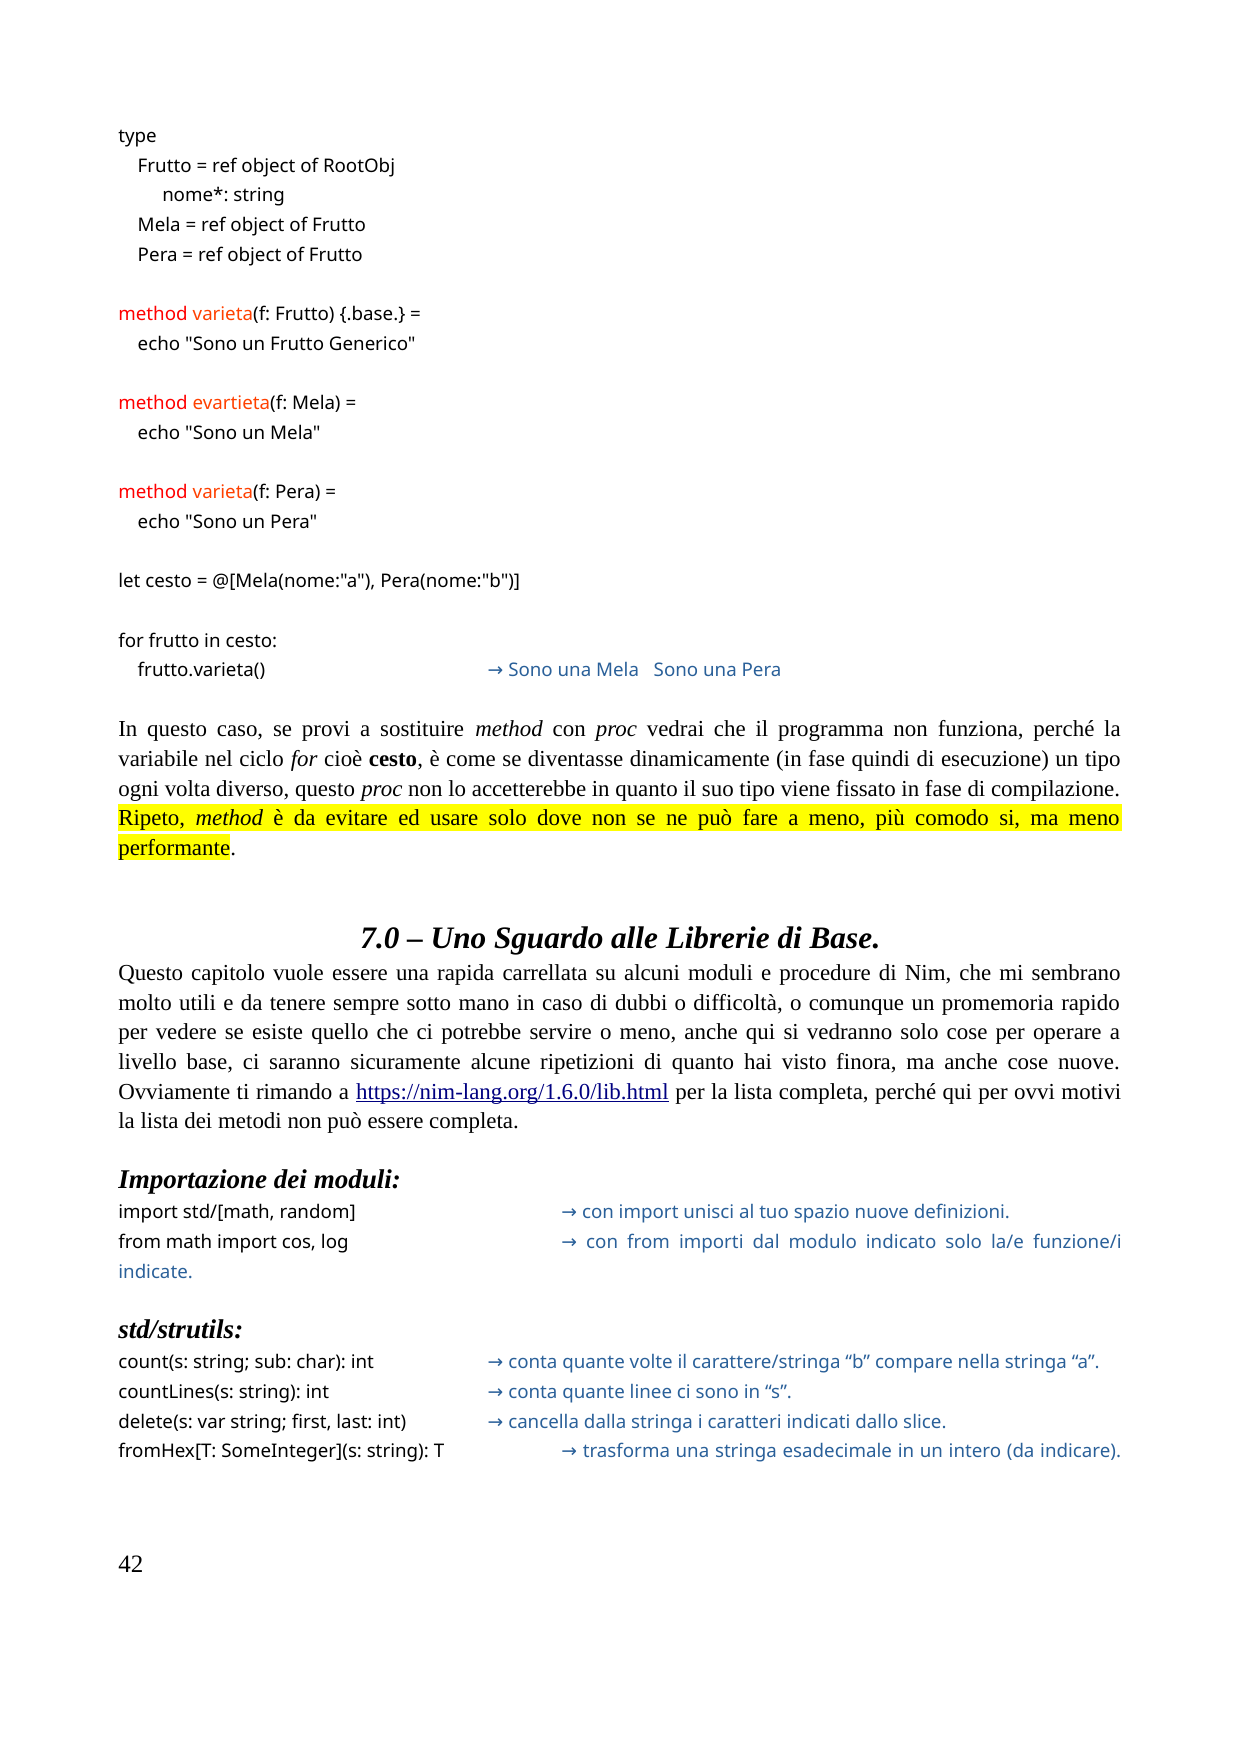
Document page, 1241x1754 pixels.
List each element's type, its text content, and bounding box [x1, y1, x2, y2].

text type [118, 118, 1122, 148]
text from math import cos, log → con from importi dal modulo indicato solo la/e funzione/i indicate. [118, 1224, 1122, 1284]
text count(s: string; sub: char): int → conta quante volte il carattere/stringa “b” compare nella stringa “a”. [118, 1344, 1122, 1374]
text 7.0 – Uno Sguardo alle Librerie di Base. [118, 920, 1122, 956]
text delete(s: var string; first, last: int) → cancella dalla stringa i caratteri indicati dallo slice. [118, 1404, 1122, 1433]
text fromHex[T: SomeInteger](s: string): T → trasforma una stringa esadecimale in un intero (da indicare). [118, 1433, 1122, 1493]
text frutto.varieta() → Sono una Mela Sono una Pera [118, 652, 1122, 682]
text method varieta(f: Pera) = [118, 474, 1122, 504]
text Frutto = ref object of RootObj [118, 148, 1122, 177]
text countLines(s: string): int → conta quante linee ci sono in “s”. [118, 1374, 1122, 1404]
text echo "Sono un Frutto Generico" [118, 326, 1122, 356]
text In questo caso, se provi a sostituire method con proc vedrai che il programma non funziona, perché la variabile nel ciclo for cioè cesto, è come se diventasse dinamicamente (in fase quindi di esecuzione) un tipo ogni volta diverso, questo proc non lo accetterebbe in quanto il suo tipo viene fissato in fase di compilazione. Ripeto, method è da evitare ed usare solo dove non se ne può fare a meno, più comodo si, ma meno performante. [118, 712, 1122, 860]
text method evartieta(f: Mela) = [118, 385, 1122, 415]
text Questo capitolo vuole essere una rapida carrellata su alcuni moduli e procedure di Nim, che mi sembrano molto utili e da tenere sempre sotto mano in caso di dubbi o difficoltà, o comunque un promemoria rapido per vedere se esiste quello che ci potrebbe servire o meno, anche qui si vedranno solo cose per operare a livello base, ci saranno sicuramente alcune ripetizioni di quanto hai visto finora, ma anche cose nuove. Ovviamente ti rimando a https://nim-lang.org/1.6.0/lib.html per la lista completa, perché qui per ovvi motivi la lista dei metodi non può essere completa. [118, 956, 1122, 1134]
text Mela = ref object of Frutto [118, 207, 1122, 237]
text let cesto = @[Mela(nome:"a"), Pera(nome:"b")] [118, 563, 1122, 593]
text echo "Sono un Mela" [118, 415, 1122, 445]
text for frutto in cesto: [118, 623, 1122, 652]
text method varieta(f: Frutto) {.base.} = [118, 296, 1122, 326]
text std/strutils: [118, 1313, 1122, 1344]
text import std/[math, random] → con import unisci al tuo spazio nuove definizioni. [118, 1194, 1122, 1224]
text Importazione dei moduli: [118, 1163, 1122, 1194]
text Pera = ref object of Frutto [118, 237, 1122, 267]
text echo "Sono un Pera" [118, 504, 1122, 534]
text nome*: string [118, 177, 1122, 207]
